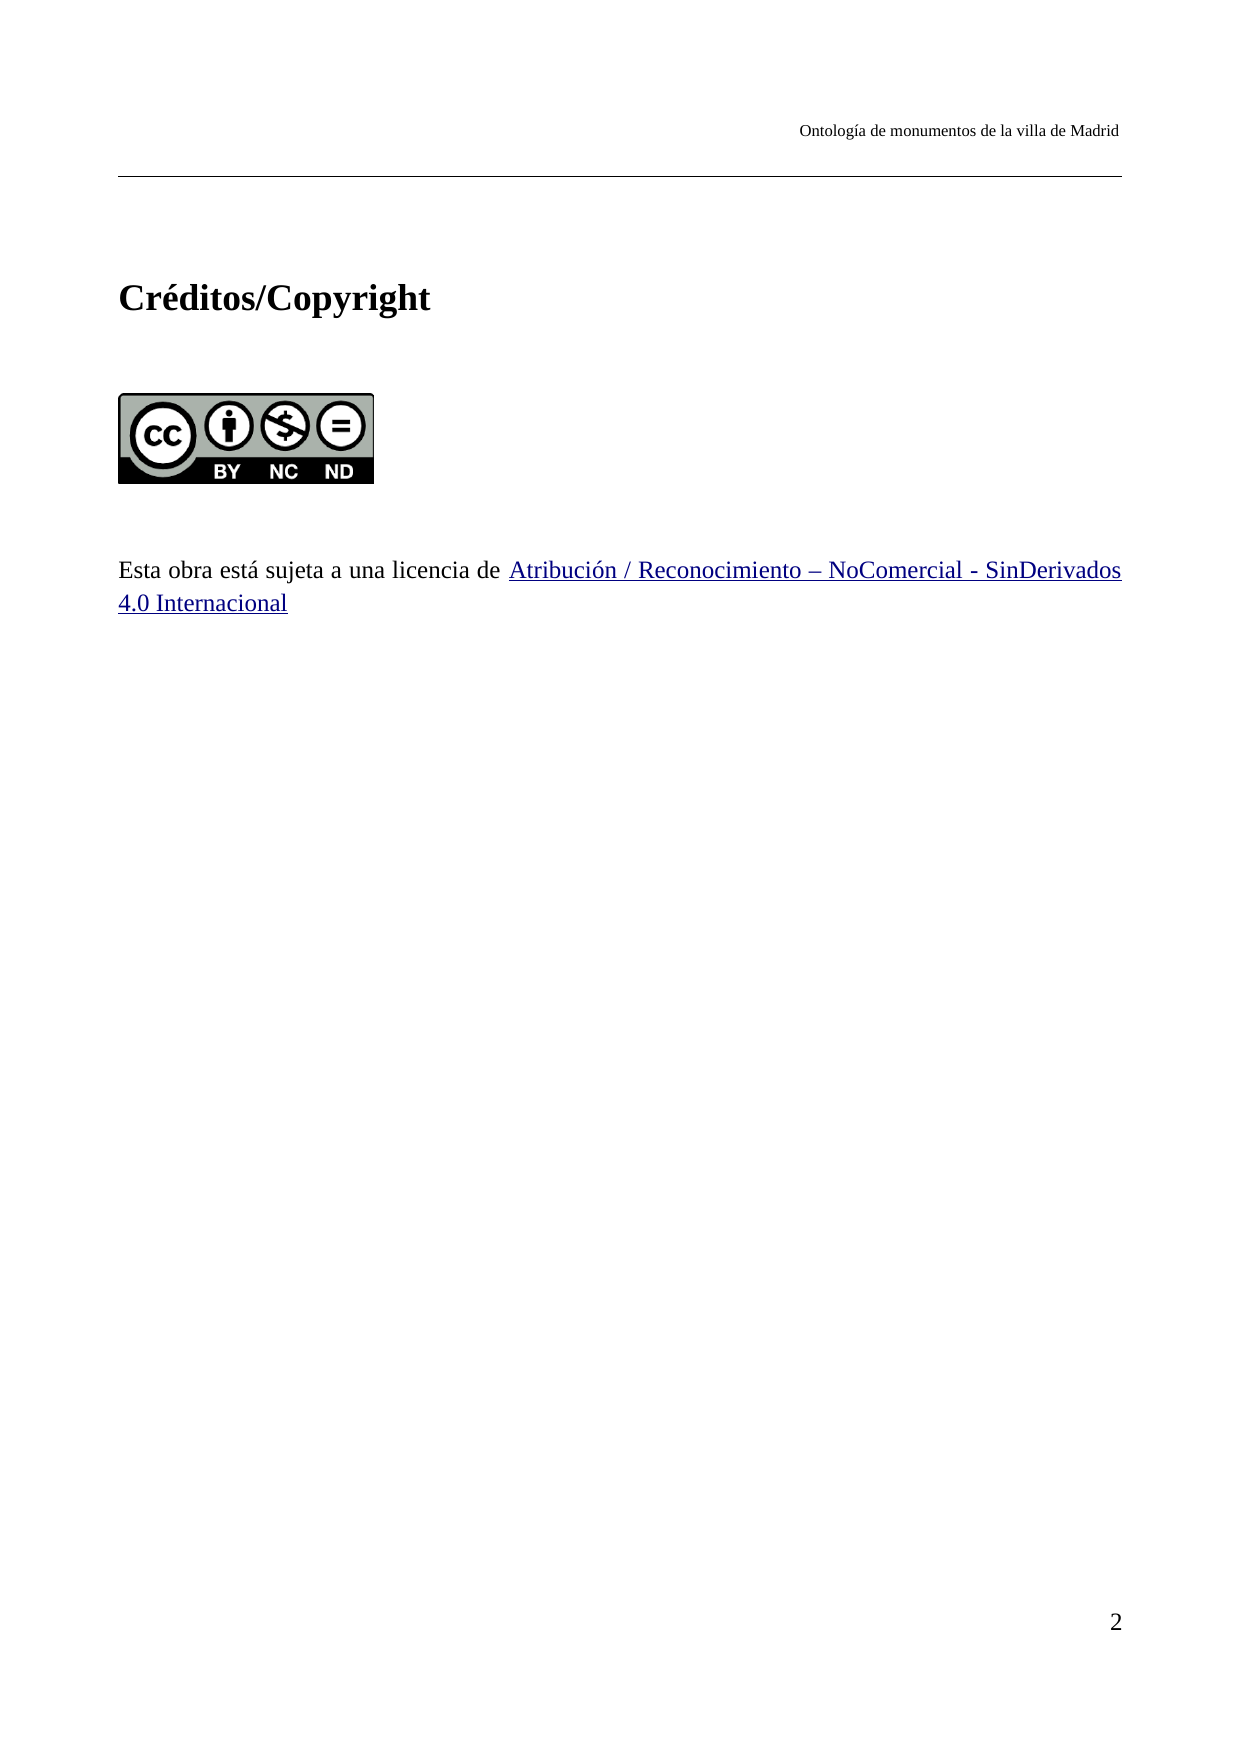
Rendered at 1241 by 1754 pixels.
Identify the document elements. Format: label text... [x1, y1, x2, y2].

text Esta obra está sujeta a una licencia de Atribución / Reconocimiento – NoComercial - SinDerivados 4.0 Internacional [118, 394, 1122, 617]
picture [118, 393, 374, 484]
subtitle Créditos/Copyright [118, 275, 1122, 318]
